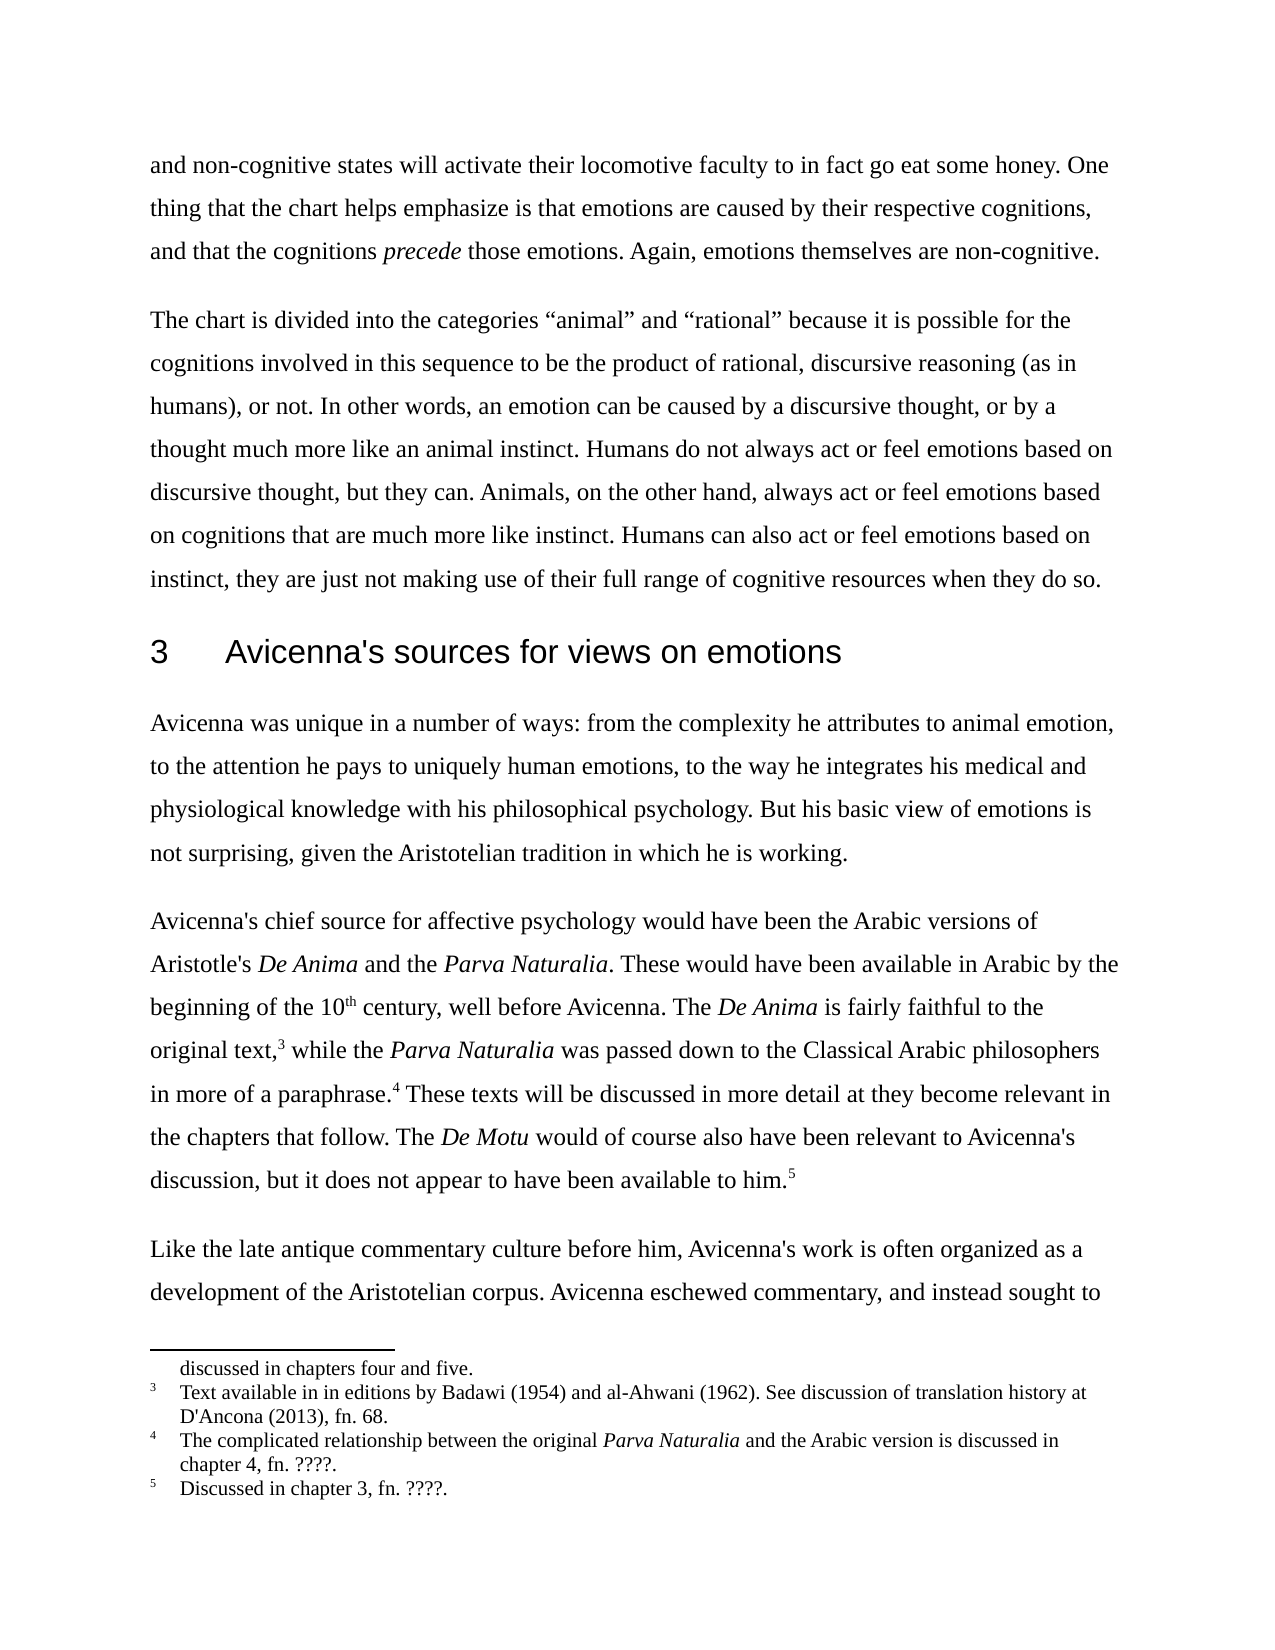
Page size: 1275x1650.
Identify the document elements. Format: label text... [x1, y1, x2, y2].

text Discussed in chapter 3, fn. ????. [150, 1476, 1125, 1500]
text and non-cognitive states will activate their locomotive faculty to in fact go eat some honey. One thing that the chart helps emphasize is that emotions are caused by their respective cognitions, and that the cognitions precede those emotions. Again, emotions themselves are non-cognitive. [150, 150, 1125, 265]
text The chart is divided into the categories “animal” and “rational” because it is possible for the cognitions involved in this sequence to be the product of rational, discursive reasoning (as in humans), or not. In other words, an emotion can be caused by a discursive thought, or by a thought much more like an animal instinct. Humans do not always act or feel emotions based on discursive thought, but they can. Animals, on the other hand, always act or feel emotions based on cognitions that are much more like instinct. Humans can also act or feel emotions based on instinct, they are just not making use of their full range of cognitive resources when they do so. [150, 305, 1125, 592]
text Text available in in editions by Badawi (1954) and al-Ahwani (1962). See discussion of translation history at D'Ancona (2013), fn. 68. [150, 1380, 1125, 1428]
text discussed in chapters four and five. [150, 1356, 1125, 1380]
text Avicenna was unique in a number of ways: from the complexity he attributes to animal emotion, to the attention he pays to uniquely human emotions, to the way he integrates his medical and physiological knowledge with his philosophical psychology. But his basic view of emotions is not surprising, given the Aristotelian tradition in which he is working. [150, 708, 1125, 866]
text The complicated relationship between the original Parva Naturalia and the Arabic version is discussed in chapter 4, fn. ????. [150, 1428, 1125, 1476]
subtitle 3 Avicenna's sources for views on emotions [150, 632, 1125, 671]
text Like the late antique commentary culture before him, Avicenna's work is often organized as a development of the Aristotelian corpus. Avicenna eschewed commentary, and instead sought to [150, 1234, 1125, 1306]
text Avicenna's chief source for affective psychology would have been the Arabic versions of Aristotle's De Anima and the Parva Naturalia. These would have been available in Arabic by the beginning of the 10th century, well before Avicenna. The De Anima is fairly faithful to the original text, while the Parva Naturalia was passed down to the Classical Arabic philosophers in more of a paraphrase. These texts will be discussed in more detail at they become relevant in the chapters that follow. The De Motu would of course also have been relevant to Avicenna's discussion, but it does not appear to have been available to him. [150, 906, 1125, 1194]
